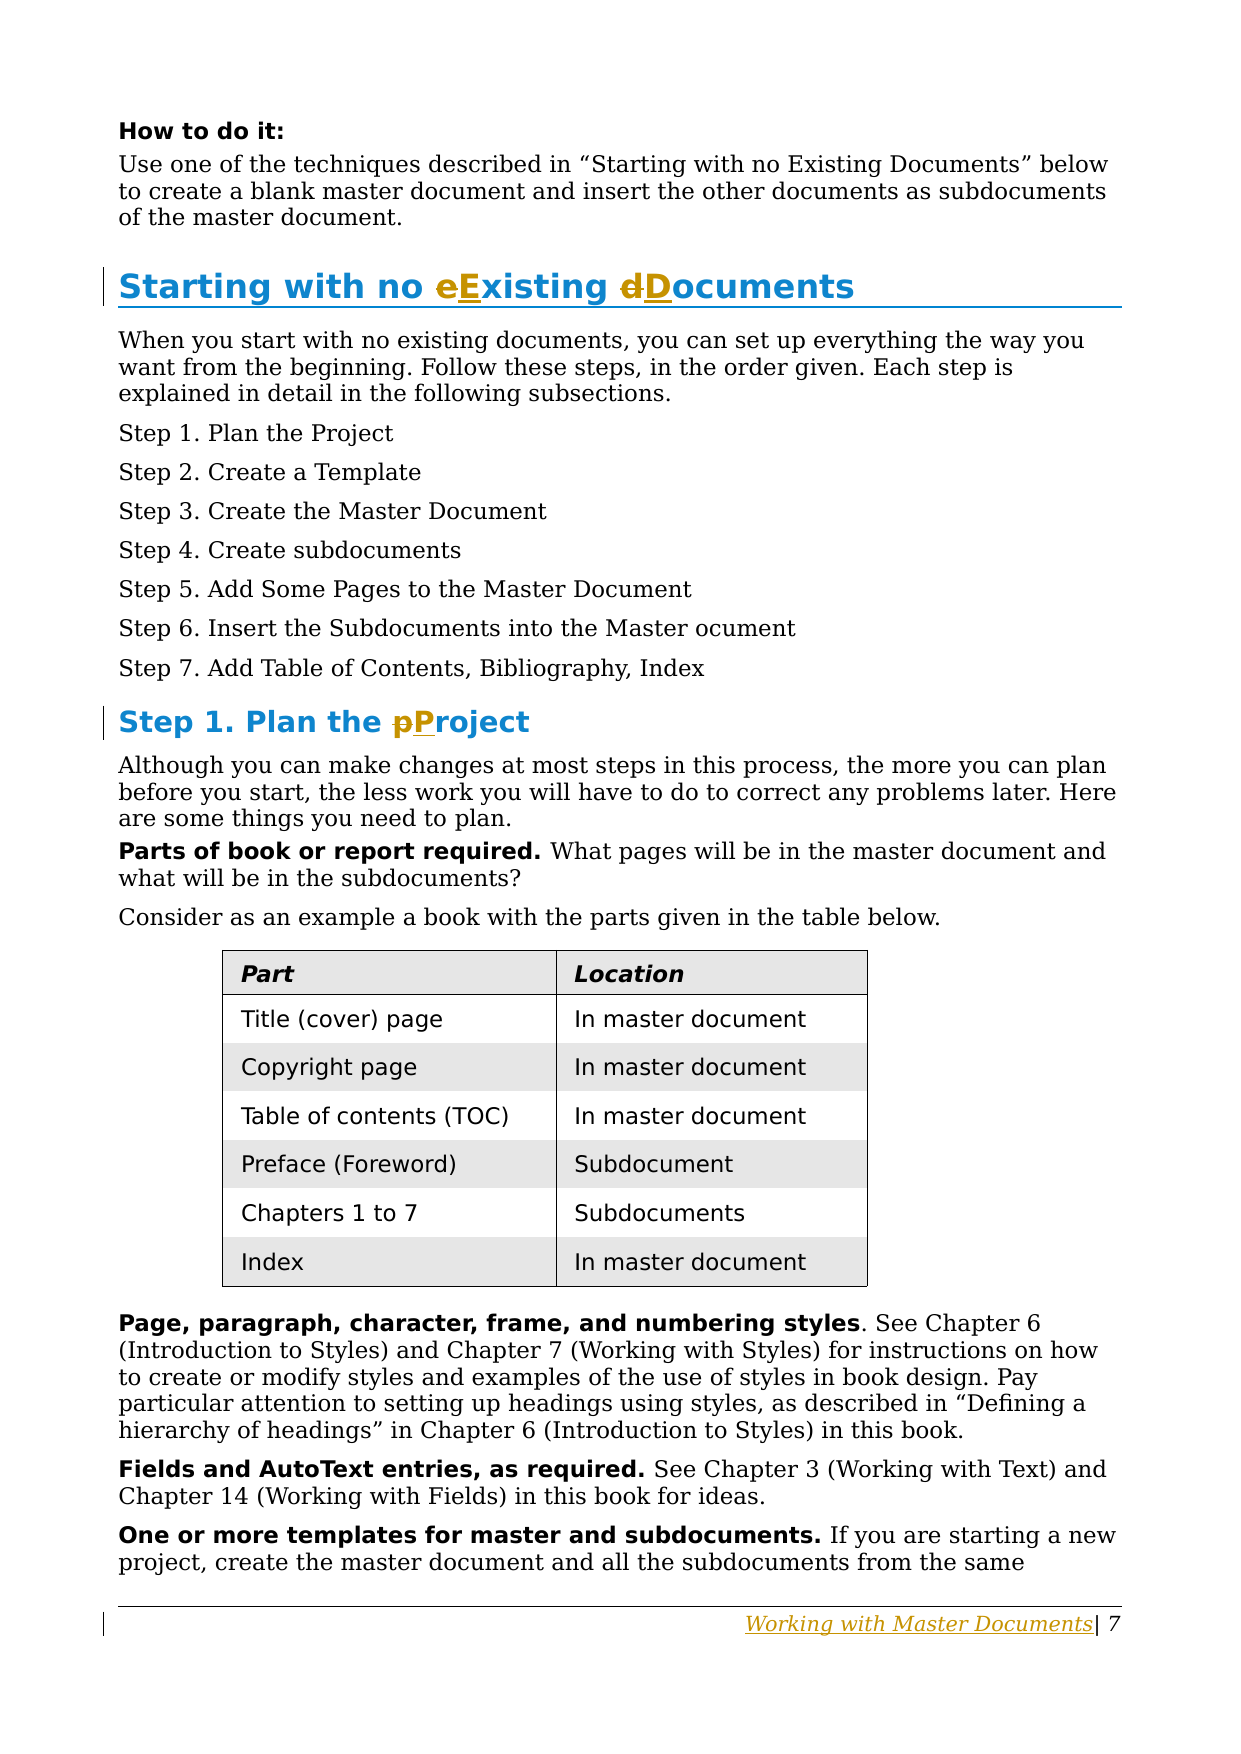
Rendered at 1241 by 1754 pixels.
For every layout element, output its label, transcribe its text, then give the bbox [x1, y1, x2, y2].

table_cell Chapters 1 to 7 [223, 1189, 556, 1237]
text Step 6. Insert the sSubdocuments into the mMaster document [118, 616, 1122, 642]
table_header Part [223, 951, 556, 994]
table_cell Table of contents (TOC) [223, 1091, 556, 1140]
text Parts of book or report required. What pages will be in the master document and what will be in the subdocuments? [118, 838, 1122, 892]
text Step 3. Create the mMaster dDocument [118, 498, 1122, 525]
text Step 7. Add tTable of cContents, bBibliography, iIndex [118, 655, 1122, 681]
text Step 1. Plan the pProject [118, 420, 1122, 446]
table_cell Copyright page [223, 1043, 556, 1091]
table_cell Preface (Foreword) [223, 1140, 556, 1188]
text Fields and AutoText entries, as required. See Chapter 3 (Working with Text) and Chapter 14 (Working with Fields) in this book for ideas. [118, 1456, 1122, 1510]
table_cell Subdocuments [557, 1189, 867, 1237]
table_cell Subdocument [557, 1140, 867, 1188]
text Step 5. Add sSome pPages to the mMaster dDocument [118, 576, 1122, 603]
subtitle Step 1. Plan the Project [118, 706, 1122, 739]
table_cell In master document [557, 995, 867, 1043]
table_cell Index [223, 1237, 556, 1286]
table_header Location [557, 951, 867, 994]
text Step 2. Create a tTemplate [118, 459, 1122, 486]
list Although you can make changes at most steps in this process, the more you can plan before you start, the less work you will have to do to correct any problems later. Here are some things you need to plan. [118, 752, 1122, 832]
table_cell In master document [557, 1091, 867, 1140]
table_cell Title (cover) page [223, 995, 556, 1043]
table_cell In master document [557, 1043, 867, 1091]
text Consider as an example a book with the parts given in the table below. [118, 904, 1122, 931]
text When you start with no existing documents, you can set up everything the way you want from the beginning. Follow these steps, in the order given. Each step is explained in detail in the following subsections. [118, 327, 1122, 407]
table_cell In master document [557, 1237, 867, 1286]
text One or more templates for master and subdocuments. If you are starting a new project, create the master document and all the subdocuments from the same [118, 1522, 1122, 1576]
list How to do it: [118, 118, 1122, 145]
subtitle Starting with no Existing Documents [118, 267, 1122, 306]
text Page, paragraph, character, frame, and numbering styles. See Chapter 6 (Introduction to Styles) and Chapter 7 (Working with Styles) for instructions on how to create or modify styles and examples of the use of styles in book design. Pay particular attention to setting up headings using styles, as described in “Defining a hierarchy of headings” in Chapter 6 (Introduction to Styles) in this book. [118, 1311, 1122, 1444]
text Use one of the techniques described in “Starting with no eExisting dDocuments” below to create a blank master document and insert the other documents as subdocuments of the master document. [118, 151, 1122, 231]
text Step 4. Create subdocuments [118, 537, 1122, 564]
